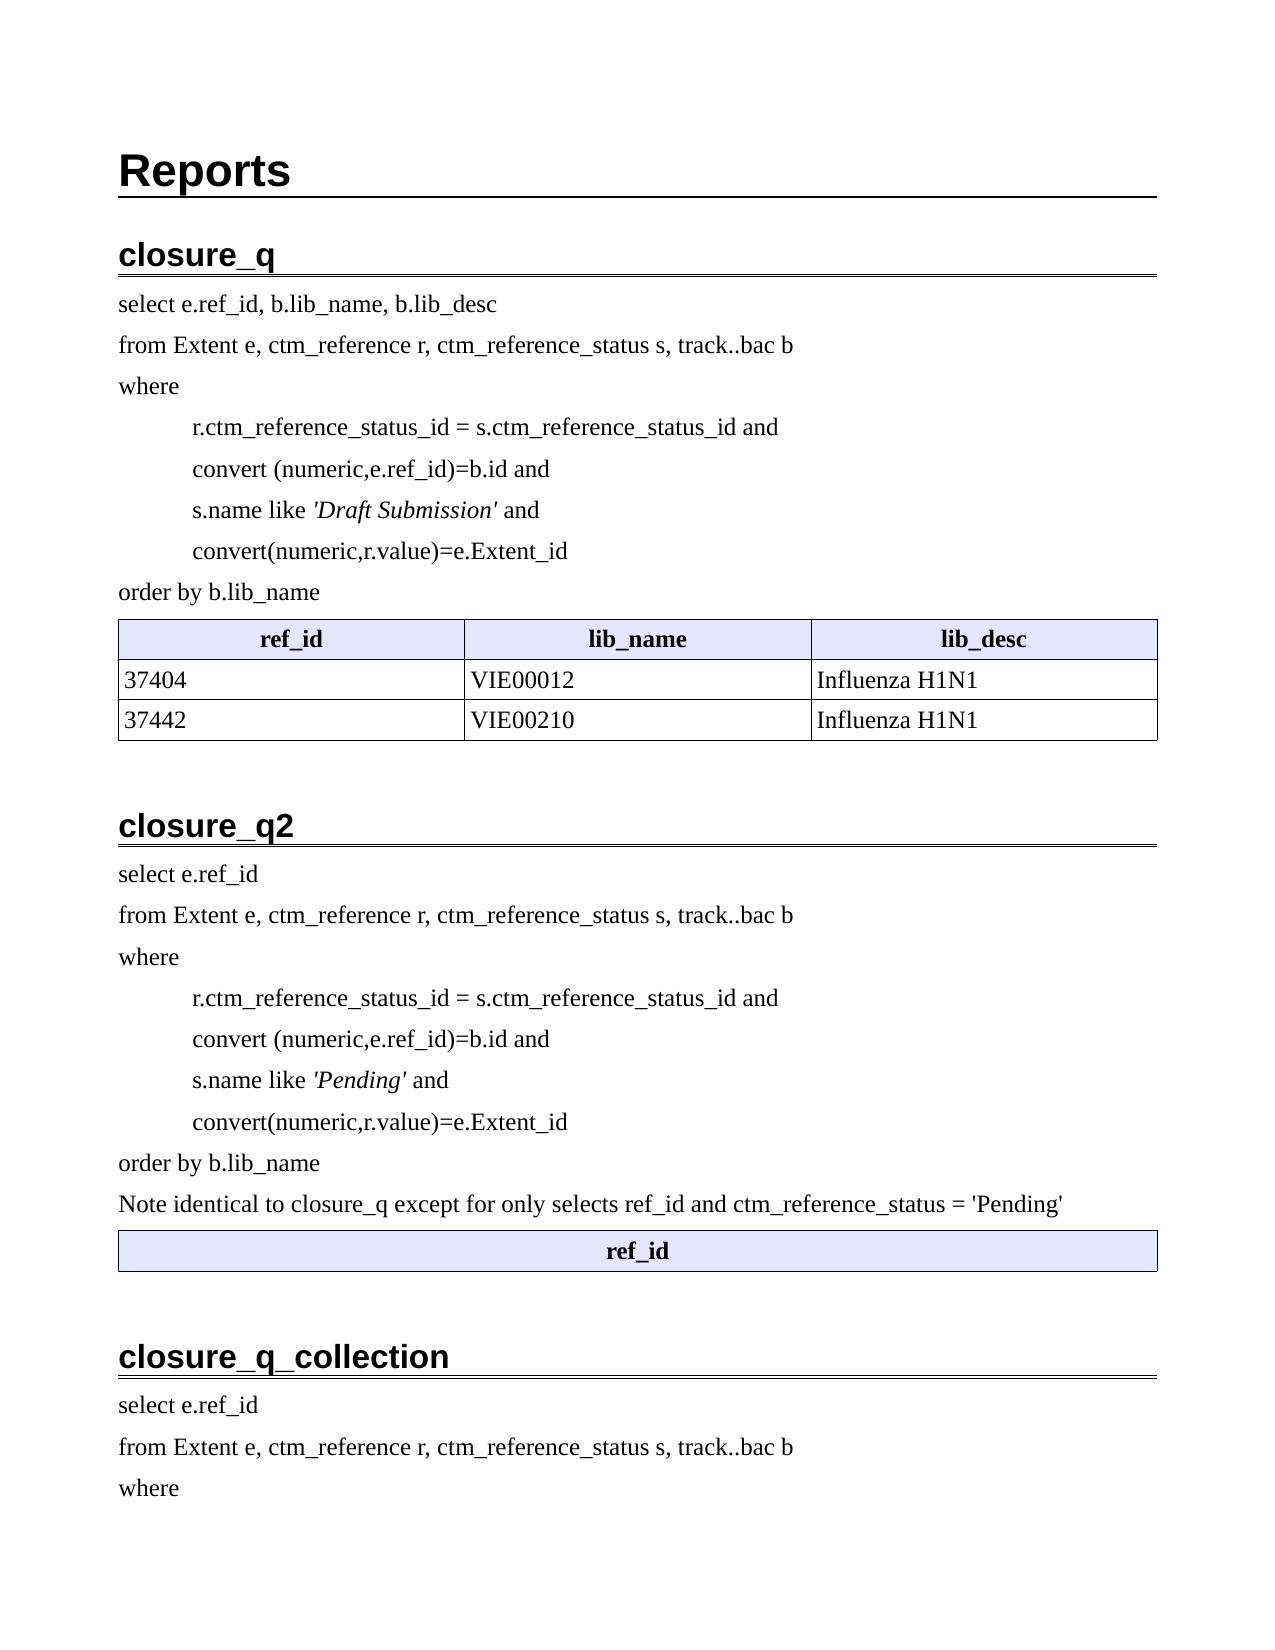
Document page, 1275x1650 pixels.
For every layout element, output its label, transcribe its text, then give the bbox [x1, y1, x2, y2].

subtitle closure_q2 [118, 806, 1157, 844]
text select e.ref_id [118, 1390, 1157, 1419]
text order by b.lib_name [118, 1148, 1157, 1177]
text select e.ref_id, b.lib_name, b.lib_desc [118, 289, 1157, 317]
text order by b.lib_name [118, 577, 1157, 606]
table_cell Influenza H1N1 [812, 700, 1157, 739]
table_header lib_name [465, 620, 811, 659]
text r.ctm_reference_status_id = s.ctm_reference_status_id and [118, 983, 1157, 1012]
table_cell 37442 [119, 700, 464, 739]
text where [118, 371, 1157, 400]
table_cell 37404 [119, 660, 464, 699]
text from Extent e, ctm_reference r, ctm_reference_status s, track..bac b [118, 900, 1157, 929]
text where [118, 1473, 1157, 1502]
table_header ref_id [119, 620, 464, 659]
text select e.ref_id [118, 859, 1157, 888]
text from Extent e, ctm_reference r, ctm_reference_status s, track..bac b [118, 330, 1157, 359]
text Note identical to closure_q except for only selects ref_id and ctm_reference_status = 'Pending' [118, 1189, 1157, 1218]
text convert(numeric,r.value)=e.Extent_id [118, 1107, 1157, 1135]
table_header lib_desc [812, 620, 1157, 659]
table_header ref_id [119, 1231, 1157, 1271]
text convert(numeric,r.value)=e.Extent_id [118, 536, 1157, 565]
table_cell VIE00012 [465, 660, 811, 699]
text r.ctm_reference_status_id = s.ctm_reference_status_id and [118, 412, 1157, 441]
subtitle Reports [118, 143, 1157, 196]
table_cell Influenza H1N1 [812, 660, 1157, 699]
text where [118, 942, 1157, 970]
text convert (numeric,e.ref_id)=b.id and [118, 454, 1157, 482]
text s.name like 'Pending' and [118, 1065, 1157, 1094]
subtitle closure_q [118, 235, 1157, 274]
table_cell VIE00210 [465, 700, 811, 739]
text s.name like 'Draft Submission' and [118, 495, 1157, 524]
subtitle closure_q_collection [118, 1337, 1157, 1375]
text from Extent e, ctm_reference r, ctm_reference_status s, track..bac b [118, 1432, 1157, 1460]
text convert (numeric,e.ref_id)=b.id and [118, 1024, 1157, 1053]
